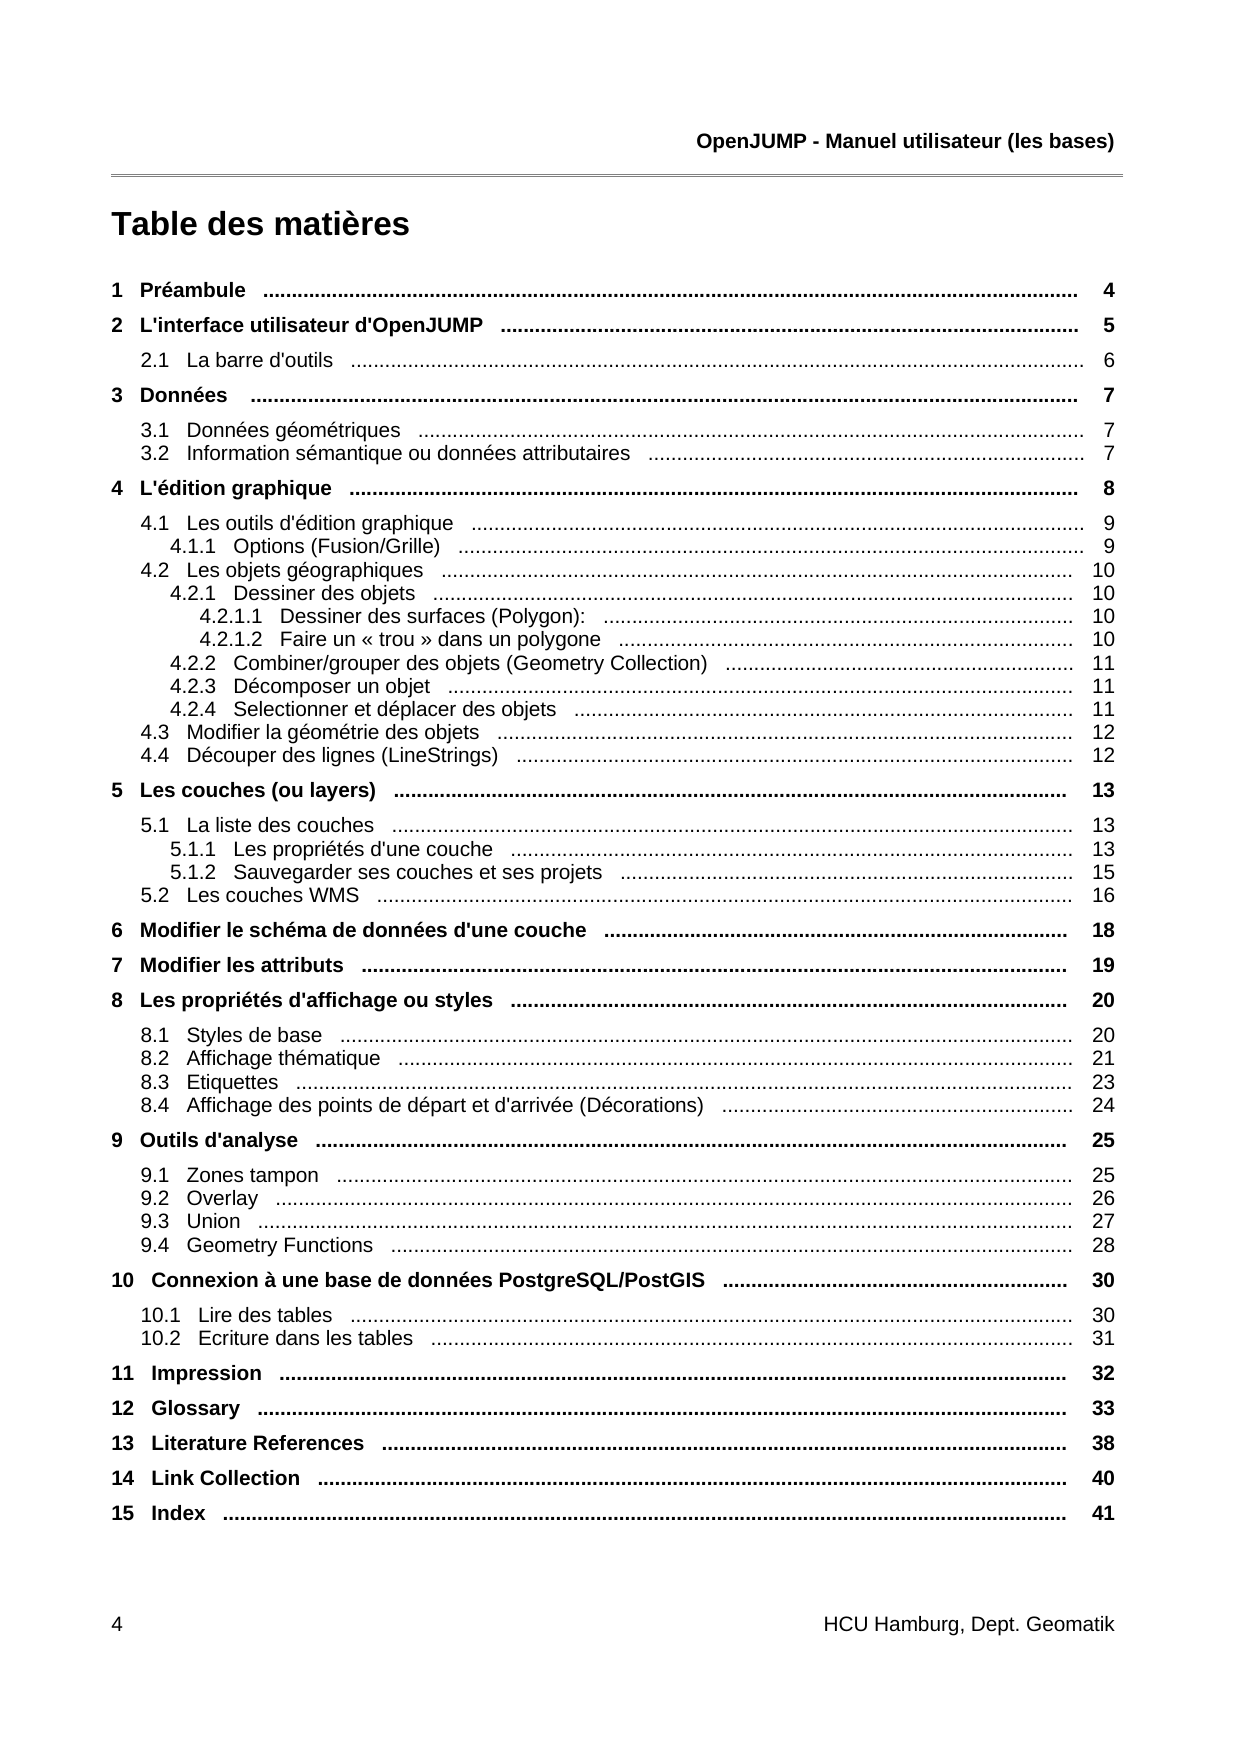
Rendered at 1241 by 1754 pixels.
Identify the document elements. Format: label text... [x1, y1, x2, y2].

text 8.3 Etiquettes 23 [140, 1070, 1123, 1093]
text 4.2.2 Combiner/grouper des objets (Geometry Collection) 11 [170, 651, 1123, 674]
text 5.1 La liste des couches 13 [140, 814, 1123, 837]
text 7 Modifier les attributs 19 [111, 954, 1123, 977]
text 13 Literature References 38 [111, 1431, 1123, 1455]
text 6 Modifier le schéma de données d'une couche 18 [111, 919, 1123, 942]
text 8.1 Styles de base 20 [140, 1024, 1123, 1047]
text 4.1 Les outils d'édition graphique 9 [140, 512, 1123, 535]
subtitle Table des matières [111, 206, 1123, 243]
text 4.2.4 Selectionner et déplacer des objets 11 [170, 698, 1123, 721]
text 14 Link Collection 40 [111, 1466, 1123, 1490]
text 15 Index 41 [111, 1501, 1123, 1525]
text 4.2.1.1 Dessiner des surfaces (Polygon): 10 [199, 605, 1123, 628]
text 5 Les couches (ou layers) 13 [111, 779, 1123, 802]
text 5.2 Les couches WMS 16 [140, 884, 1123, 907]
text 1 Préambule 4 [111, 279, 1123, 302]
text 9.1 Zones tampon 25 [140, 1163, 1123, 1187]
text 8.2 Affichage thématique 21 [140, 1047, 1123, 1070]
text 2.1 La barre d'outils 6 [140, 349, 1123, 372]
text 10.2 Ecriture dans les tables 31 [140, 1326, 1123, 1350]
text 4.3 Modifier la géométrie des objets 12 [140, 721, 1123, 744]
text 5.1.2 Sauvegarder ses couches et ses projets 15 [170, 861, 1123, 884]
text 8.4 Affichage des points de départ et d'arrivée (Décorations) 24 [140, 1093, 1123, 1117]
text 12 Glossary 33 [111, 1396, 1123, 1420]
text 3 Données 7 [111, 384, 1123, 407]
text 4.2.1.2 Faire un « trou » dans un polygone 10 [199, 628, 1123, 651]
text 11 Impression 32 [111, 1361, 1123, 1385]
text 9.4 Geometry Functions 28 [140, 1233, 1123, 1256]
text 4.4 Découper des lignes (LineStrings) 12 [140, 744, 1123, 767]
text 4.2 Les objets géographiques 10 [140, 558, 1123, 582]
text 9 Outils d'analyse 25 [111, 1128, 1123, 1152]
text 4.2.1 Dessiner des objets 10 [170, 582, 1123, 605]
text 2 L'interface utilisateur d'OpenJUMP 5 [111, 314, 1123, 337]
text 9.2 Overlay 26 [140, 1187, 1123, 1210]
text 4 L'édition graphique 8 [111, 477, 1123, 500]
text 8 Les propriétés d'affichage ou styles 20 [111, 989, 1123, 1012]
text 4.2.3 Décomposer un objet 11 [170, 674, 1123, 698]
text 5.1.1 Les propriétés d'une couche 13 [170, 837, 1123, 861]
text 3.1 Données géométriques 7 [140, 419, 1123, 442]
text 10 Connexion à une base de données PostgreSQL/PostGIS 30 [111, 1268, 1123, 1291]
text 10.1 Lire des tables 30 [140, 1303, 1123, 1326]
text 3.2 Information sémantique ou données attributaires 7 [140, 442, 1123, 465]
text 4.1.1 Options (Fusion/Grille) 9 [170, 535, 1123, 558]
text 9.3 Union 27 [140, 1210, 1123, 1233]
